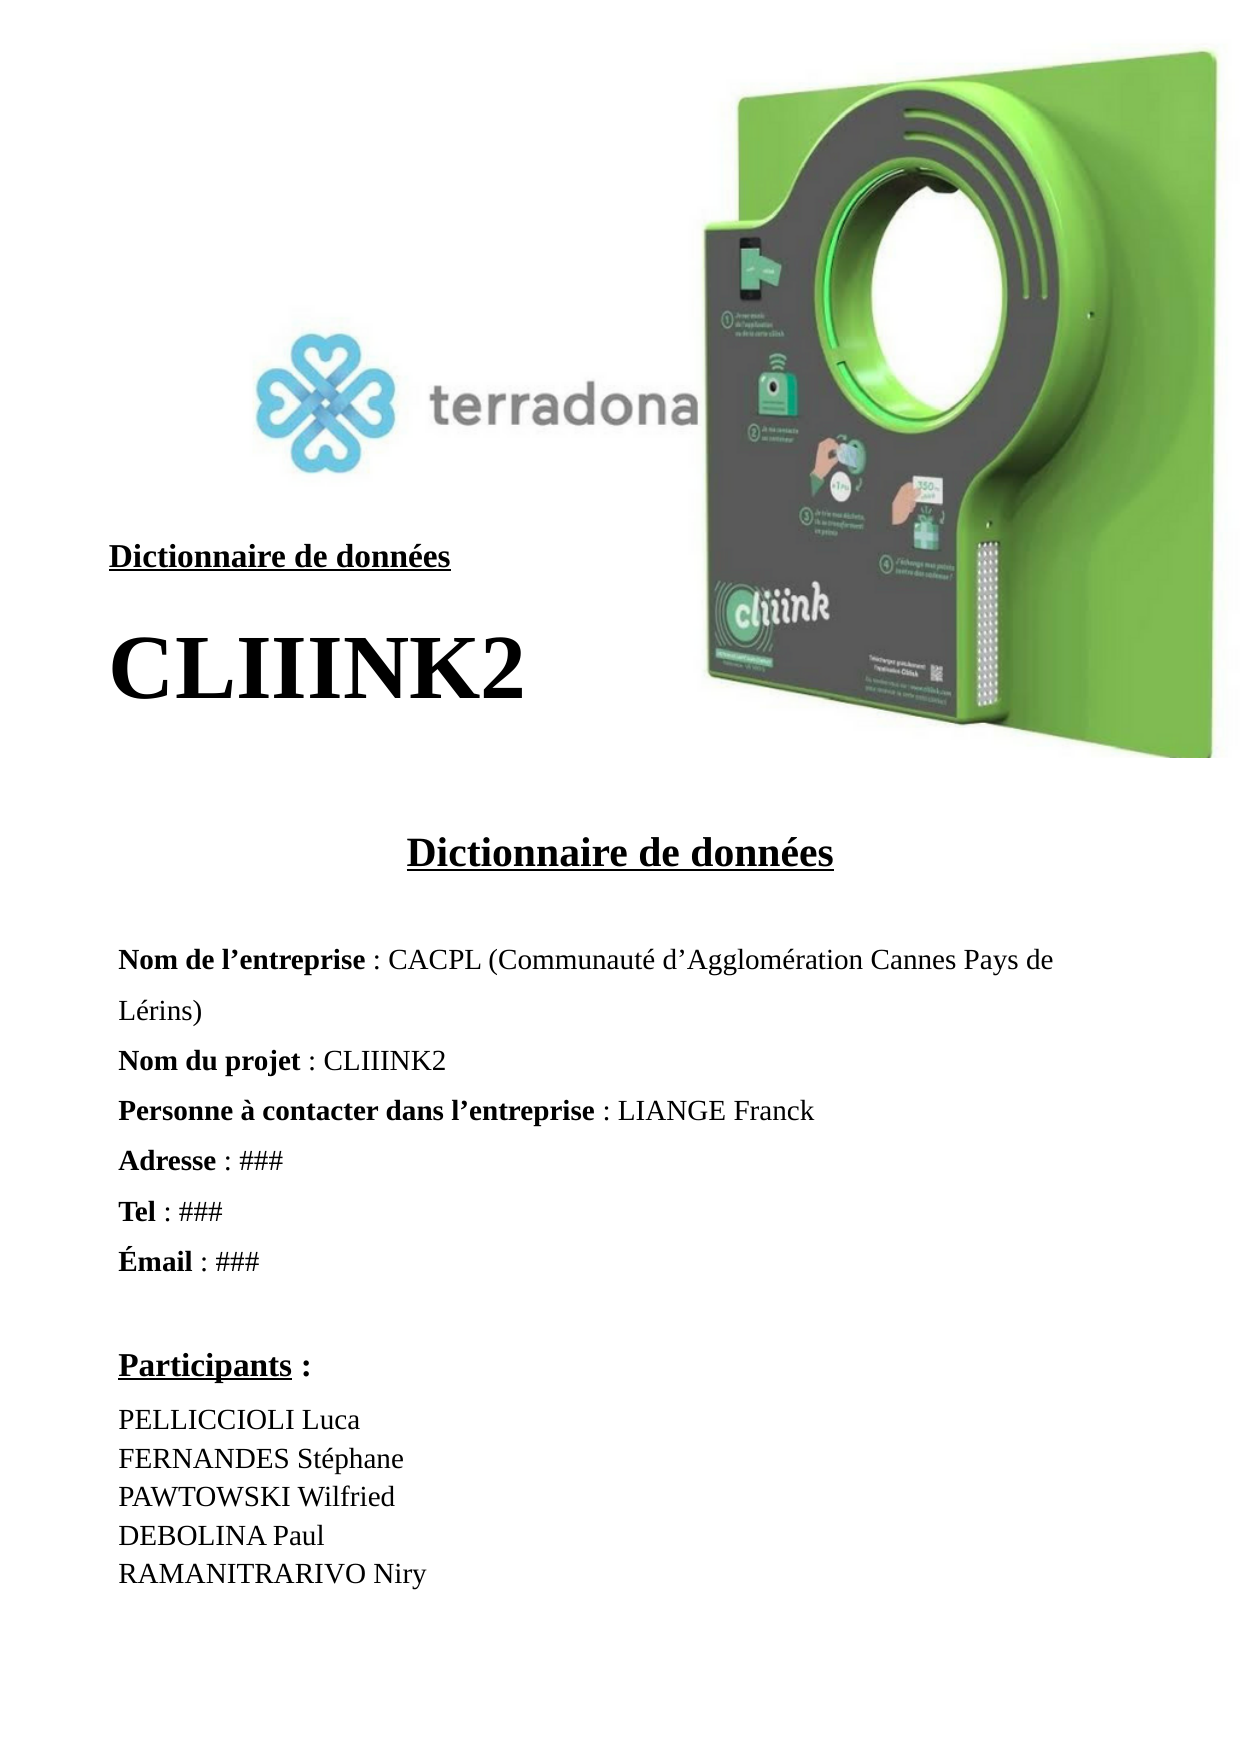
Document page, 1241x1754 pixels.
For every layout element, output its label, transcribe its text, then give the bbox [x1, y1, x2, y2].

text Nom de l’entreprise : CACPL (Communauté d’Agglomération Cannes Pays de Lérins) [118, 942, 1122, 1026]
text Nom du projet : CLIIINK2 [118, 1043, 1122, 1076]
text Personne à contacter dans l’entreprise : LIANGE Franck [118, 1093, 1122, 1127]
text Émail : ### [118, 1244, 1122, 1278]
text Dictionnaire de données [118, 827, 1122, 875]
picture [236, 0, 1241, 758]
text PAWTOWSKI Wilfried [118, 1479, 1122, 1513]
text Tel : ### [118, 1194, 1122, 1227]
text RAMANITRARIVO Niry [118, 1556, 1122, 1590]
text Participants : [118, 1345, 1122, 1383]
text DEBOLINA Paul [118, 1518, 1122, 1551]
text PELLICCIOLI Luca [118, 1402, 1122, 1436]
text Adresse : ### [118, 1143, 1122, 1177]
text FERNANDES Stéphane [118, 1441, 1122, 1474]
